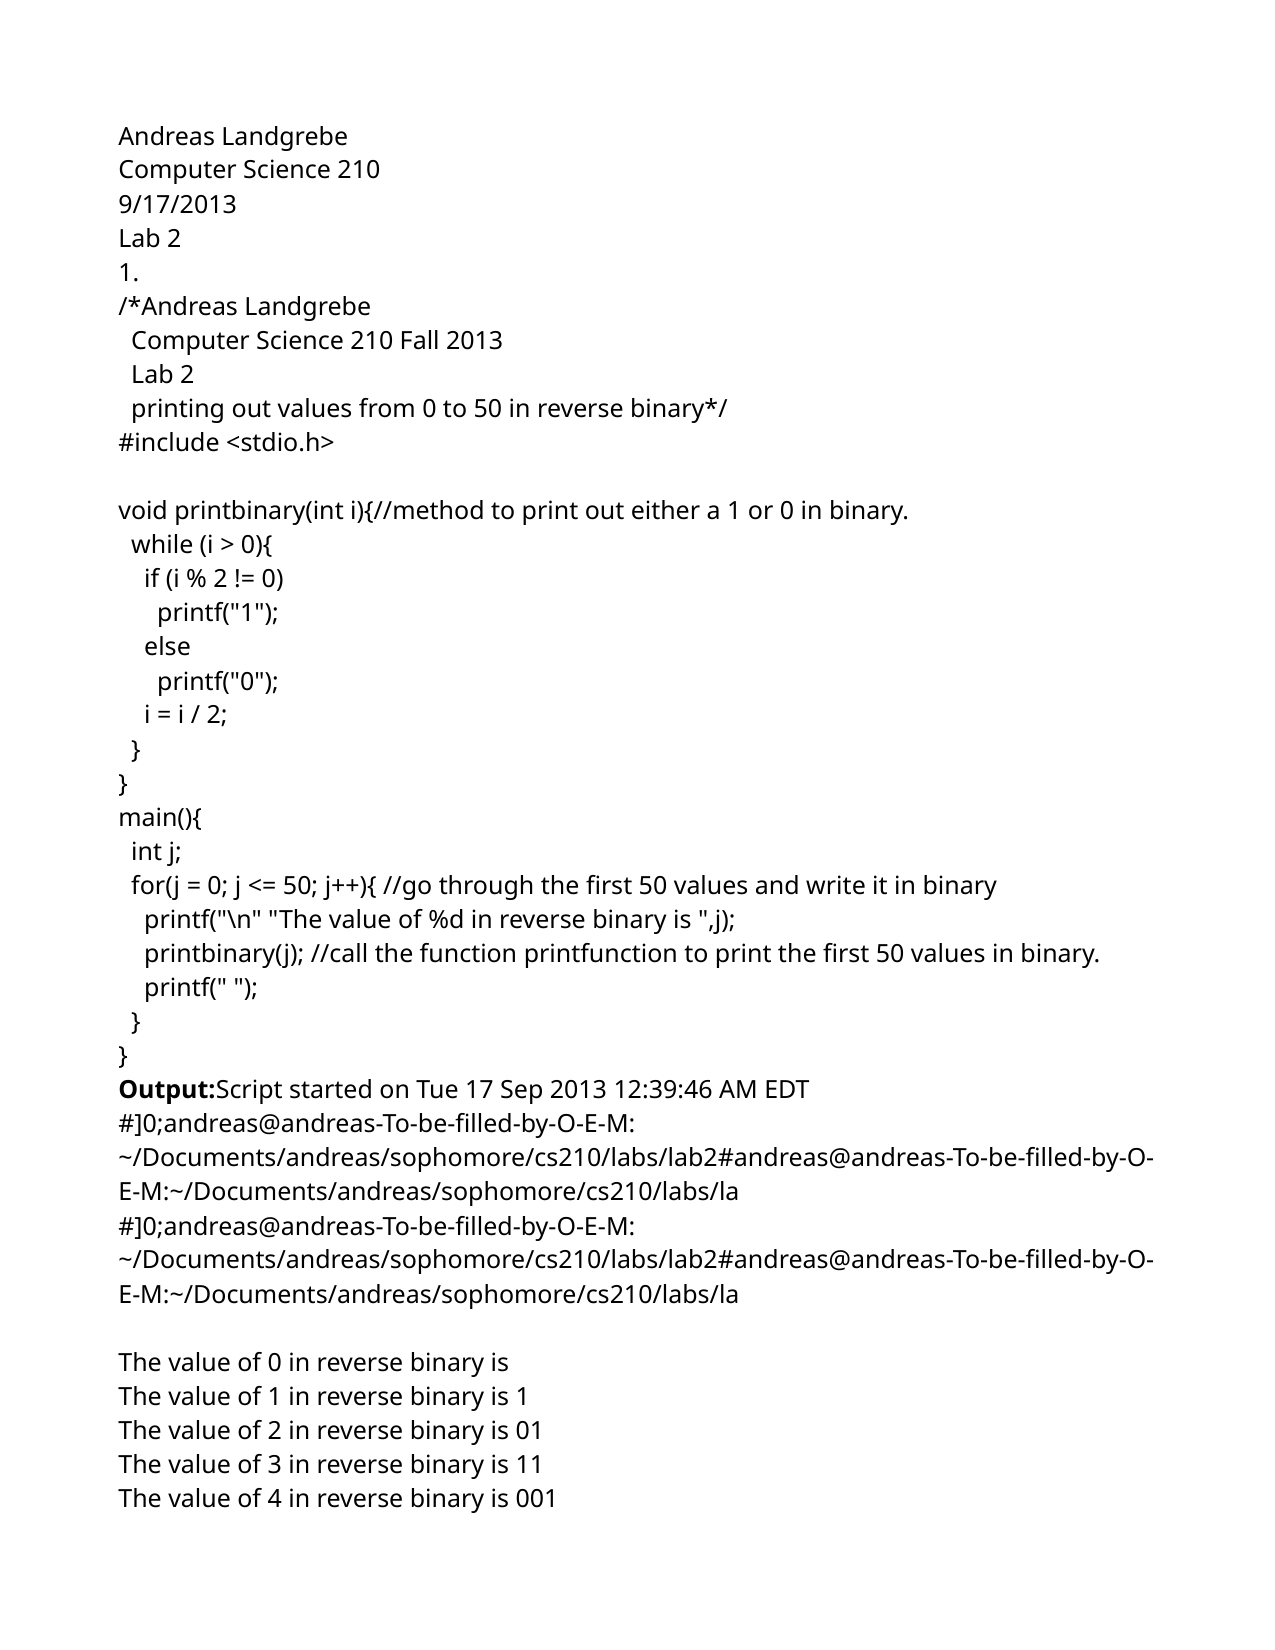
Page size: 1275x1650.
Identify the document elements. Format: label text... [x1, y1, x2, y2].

text main(){ [118, 799, 1157, 833]
text i = i / 2; [118, 697, 1157, 731]
text Lab 2 [118, 220, 1157, 254]
text printing out values from 0 to 50 in reverse binary*/ [118, 391, 1157, 425]
text Lab 2 [118, 357, 1157, 391]
text 1. [118, 254, 1157, 288]
text } [118, 1004, 1157, 1038]
text } [118, 765, 1157, 799]
text printf(" "); [118, 970, 1157, 1004]
text The value of 1 in reverse binary is 1 [118, 1378, 1157, 1412]
text printf("1"); [118, 595, 1157, 629]
text 9/17/2013 [118, 186, 1157, 220]
text void printbinary(int i){//method to print out either a 1 or 0 in binary. [118, 493, 1157, 527]
text The value of 3 in reverse binary is 11 [118, 1447, 1157, 1481]
text #]0;andreas@andreas-To-be-filled-by-O-E-M: ~/Documents/andreas/sophomore/cs210/labs/lab2#andreas@andreas-To-be-filled-by-O-E-M:~/Documents/andreas/sophomore/cs210/labs/la [118, 1208, 1157, 1310]
text Output:Script started on Tue 17 Sep 2013 12:39:46 AM EDT #]0;andreas@andreas-To-be-filled-by-O-E-M: ~/Documents/andreas/sophomore/cs210/labs/lab2#andreas@andreas-To-be-filled-by-O-E-M:~/Documents/andreas/sophomore/cs210/labs/la [118, 1072, 1157, 1208]
text printf("0"); [118, 663, 1157, 697]
text } [118, 731, 1157, 765]
text The value of 0 in reverse binary is [118, 1344, 1157, 1378]
text printbinary(j); //call the function printfunction to print the first 50 values in binary. [118, 936, 1157, 970]
text if (i % 2 != 0) [118, 561, 1157, 595]
text } [118, 1038, 1157, 1072]
text while (i > 0){ [118, 527, 1157, 561]
text #include <stdio.h> [118, 425, 1157, 459]
text printf("\n" "The value of %d in reverse binary is ",j); [118, 902, 1157, 936]
text for(j = 0; j <= 50; j++){ //go through the first 50 values and write it in binary [118, 867, 1157, 902]
text The value of 4 in reverse binary is 001 [118, 1481, 1157, 1515]
text The value of 2 in reverse binary is 01 [118, 1412, 1157, 1447]
text Computer Science 210 [118, 152, 1157, 186]
text /*Andreas Landgrebe [118, 288, 1157, 322]
text Andreas Landgrebe [118, 118, 1157, 152]
text int j; [118, 833, 1157, 867]
text else [118, 629, 1157, 663]
text Computer Science 210 Fall 2013 [118, 322, 1157, 357]
